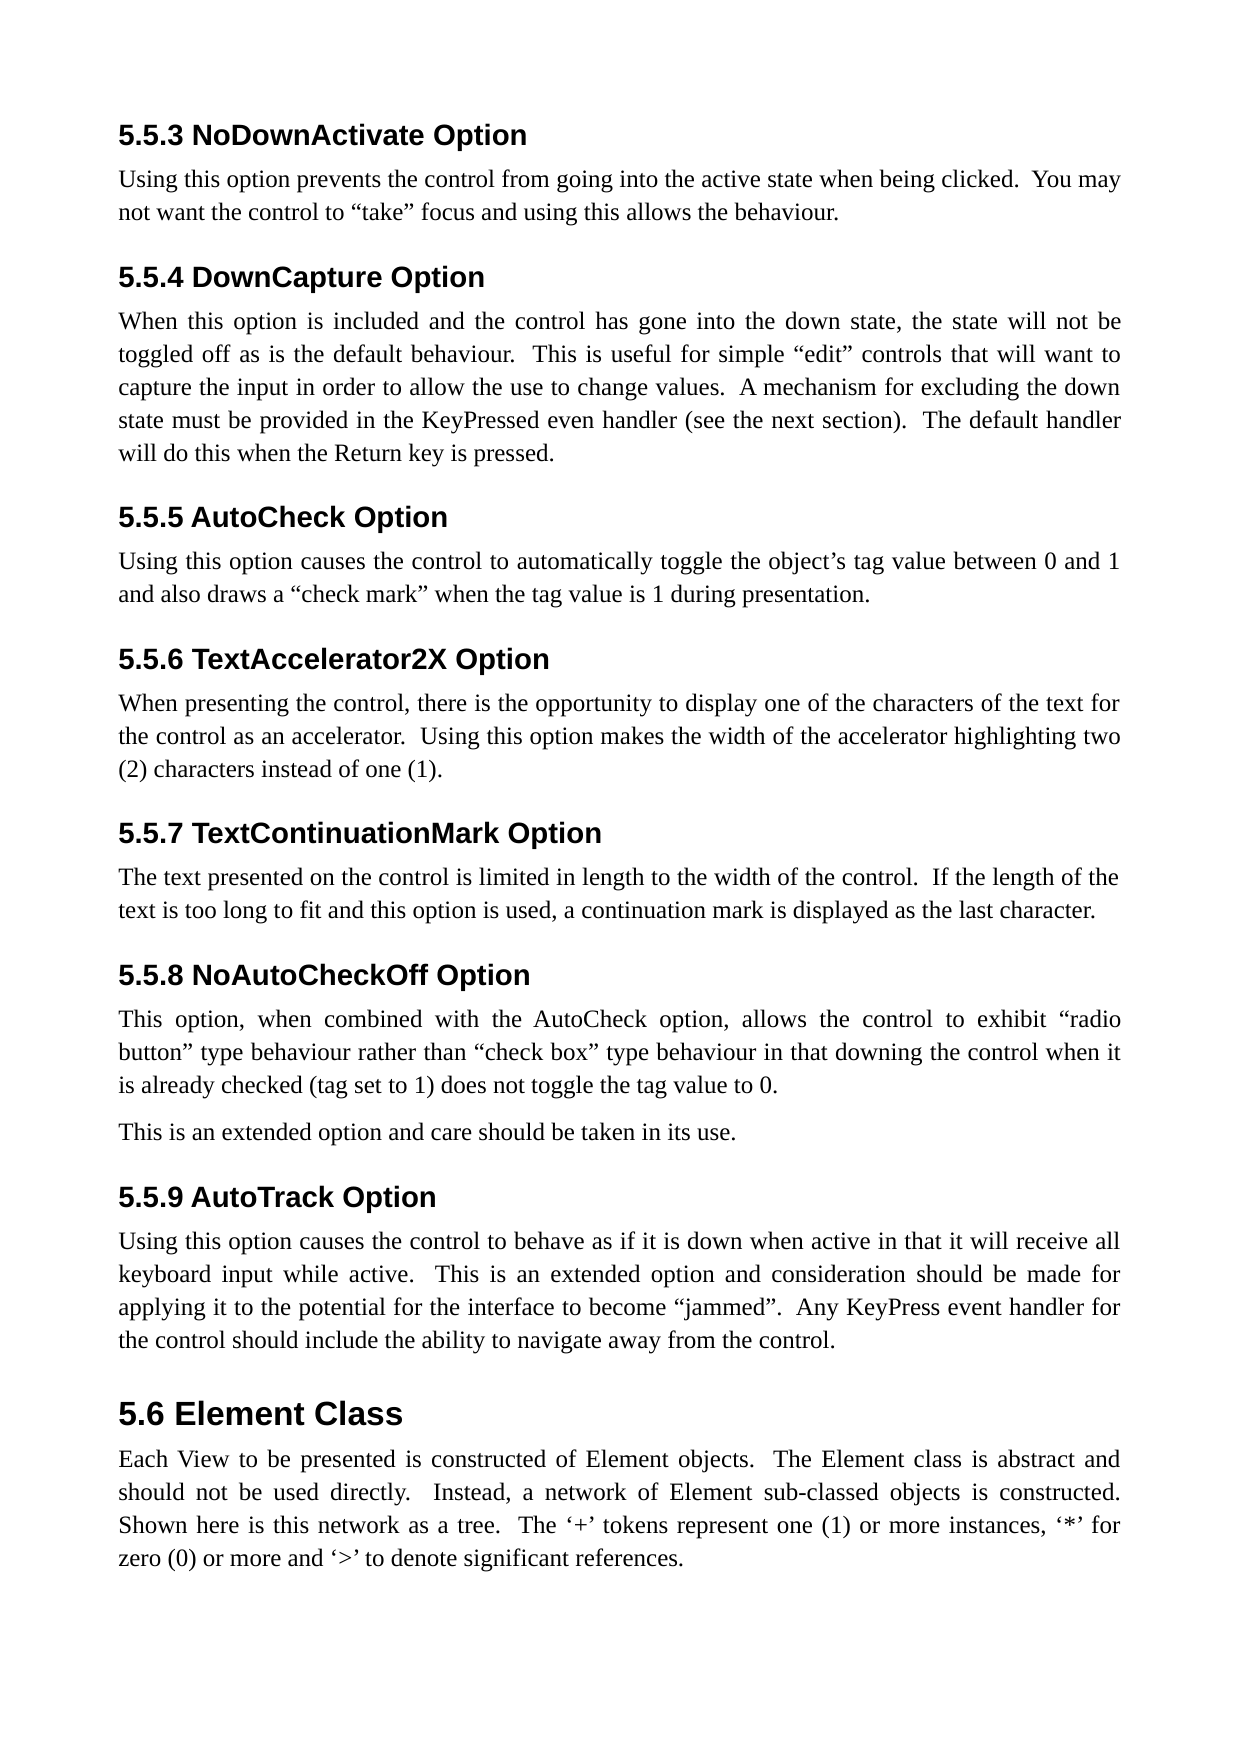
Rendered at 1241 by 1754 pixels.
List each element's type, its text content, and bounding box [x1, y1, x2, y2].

text When this option is included and the control has gone into the down state, the state will not be toggled off as is the default behaviour. This is useful for simple “edit” controls that will want to capture the input in order to allow the use to change values. A mechanism for excluding the down state must be provided in the KeyPressed even handler (see the next section). The default handler will do this when the Return key is pressed. [118, 306, 1122, 467]
subtitle 5.5.5 AutoCheck Option [118, 500, 1122, 534]
text When presenting the control, there is the opportunity to display one of the characters of the text for the control as an accelerator. Using this option makes the width of the accelerator highlighting two (2) characters instead of one (1). [118, 688, 1122, 783]
subtitle 5.5.6 TextAccelerator2X Option [118, 642, 1122, 675]
subtitle 5.5.4 DownCapture Option [118, 259, 1122, 293]
subtitle 5.5.3 NoDownActivate Option [118, 118, 1122, 152]
subtitle 5.5.7 TextContinuationMark Option [118, 816, 1122, 850]
subtitle 5.5.8 NoAutoCheckOff Option [118, 957, 1122, 991]
subtitle 5.6 Element Class [118, 1393, 1122, 1432]
text Using this option prevents the control from going into the active state when being clicked. You may not want the control to “take” focus and using this allows the behaviour. [118, 164, 1122, 226]
text Using this option causes the control to automatically toggle the object’s tag value between 0 and 1 and also draws a “check mark” when the tag value is 1 during presentation. [118, 546, 1122, 608]
subtitle 5.5.9 AutoTrack Option [118, 1179, 1122, 1213]
text This is an extended option and care should be taken in its use. [118, 1117, 1122, 1146]
text Each View to be presented is constructed of Element objects. The Element class is abstract and should not be used directly. Instead, a network of Element sub-classed objects is constructed. Shown here is this network as a tree. The ‘+’ tokens represent one (1) or more instances, ‘*’ for zero (0) or more and ‘>’ to denote significant references. [118, 1444, 1122, 1572]
text The text presented on the control is limited in length to the width of the control. If the length of the text is too long to fit and this option is used, a continuation mark is displayed as the last character. [118, 862, 1122, 924]
text Using this option causes the control to behave as if it is down when active in that it will receive all keyboard input while active. This is an extended option and consideration should be made for applying it to the potential for the interface to become “jammed”. Any KeyPress event handler for the control should include the ability to navigate away from the control. [118, 1226, 1122, 1354]
text This option, when combined with the AutoCheck option, allows the control to exhibit “radio button” type behaviour rather than “check box” type behaviour in that downing the control when it is already checked (tag set to 1) does not toggle the tag value to 0. [118, 1004, 1122, 1098]
